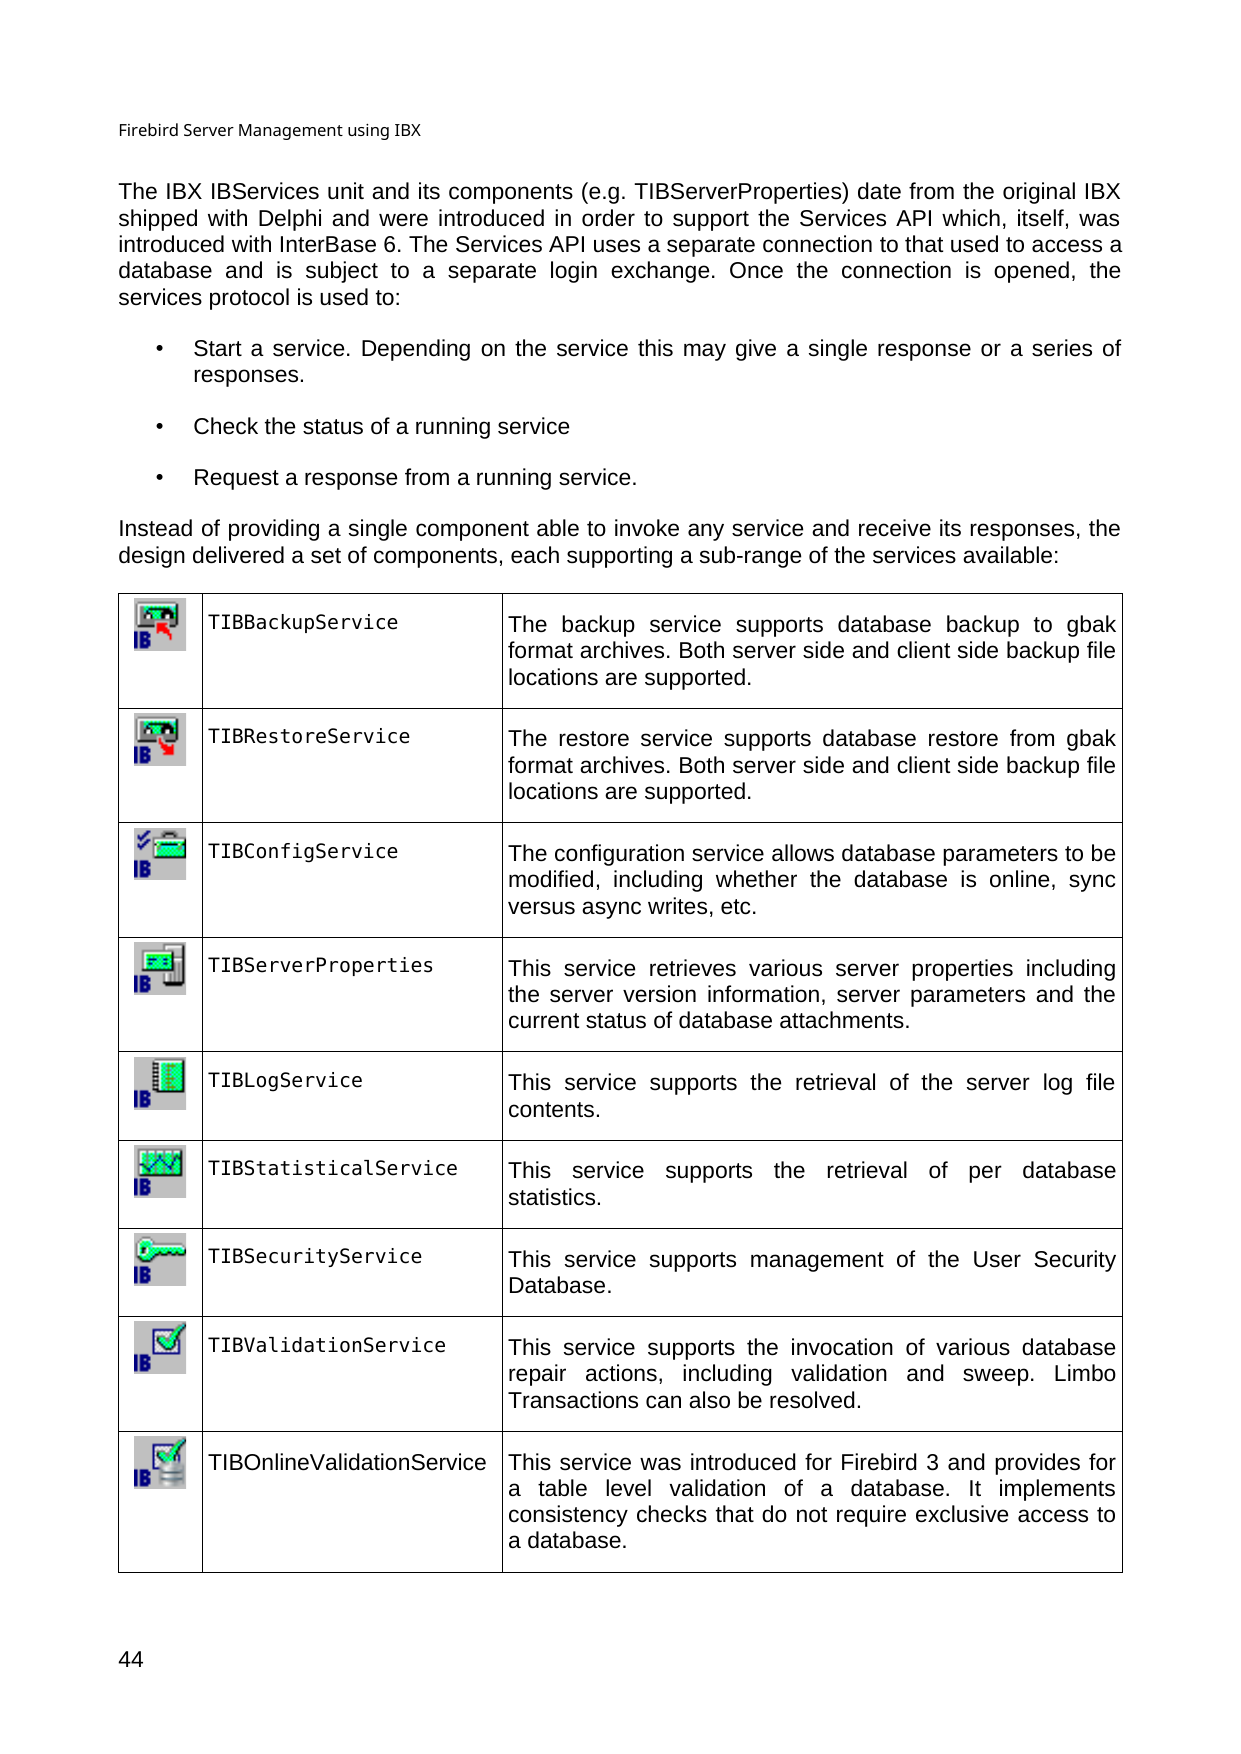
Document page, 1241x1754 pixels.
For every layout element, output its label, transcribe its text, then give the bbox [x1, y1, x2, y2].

table_cell [119, 1198, 202, 1228]
table_cell [119, 938, 202, 994]
table_cell [119, 1317, 202, 1431]
picture [134, 1436, 187, 1489]
table_cell TIBRestoreService [203, 709, 502, 822]
picture [134, 598, 187, 651]
table_cell [119, 709, 202, 713]
table_cell TIBServerProperties [203, 938, 502, 1051]
table_header [119, 594, 202, 708]
table_cell The configuration service allows database parameters to be modified, including whether the database is online, sync versus async writes, etc. [503, 823, 1122, 937]
table_cell [119, 1052, 202, 1139]
text Instead of providing a single component able to invoke any service and receive its responses, the design delivered a set of components, each supporting a sub-range of the services available: [118, 515, 1122, 568]
table_cell TIBLogService [203, 1052, 502, 1139]
table_cell This service supports the retrieval of per database statistics. [503, 1141, 1122, 1228]
table_cell [119, 1432, 202, 1488]
picture [134, 1057, 187, 1110]
picture [134, 713, 187, 766]
picture [134, 942, 187, 995]
list Start a service. Depending on the service this may give a single response or a series of responses. [156, 335, 1122, 388]
picture [134, 828, 187, 880]
table_cell This service was introduced for Firebird 3 and provides for a table level validation of a database. It implements consistency checks that do not require exclusive access to a database. [503, 1432, 1122, 1572]
table_cell [119, 823, 202, 937]
table_header The backup service supports database backup to gbak format archives. Both server side and client side backup file locations are supported. [503, 594, 1122, 708]
table_cell [119, 714, 202, 822]
list Check the status of a running service [156, 413, 1122, 439]
table_cell [119, 1141, 202, 1197]
table_cell The restore service supports database restore from gbak format archives. Both server side and client side backup file locations are supported. [503, 709, 1122, 822]
table_header TIBBackupService [203, 594, 502, 708]
list Request a response from a running service. [156, 464, 1122, 490]
table_cell [119, 1229, 202, 1316]
table_cell TIBStatisticalService [203, 1141, 502, 1228]
table_cell [119, 1489, 202, 1572]
table_cell TIBOnlineValidationService [203, 1432, 502, 1572]
text The IBX IBServices unit and its components (e.g. TIBServerProperties) date from the original IBX shipped with Delphi and were introduced in order to support the Services API which, itself, was introduced with InterBase 6. The Services API uses a separate connection to that used to access a database and is subject to a separate login exchange. Once the connection is opened, the services protocol is used to: [118, 178, 1122, 310]
table_cell TIBValidationService [203, 1317, 502, 1431]
table_cell This service retrieves various server properties including the server version information, server parameters and the current status of database attachments. [503, 938, 1122, 1051]
table_cell This service supports the retrieval of the server log file contents. [503, 1052, 1122, 1139]
table_cell TIBConfigService [203, 823, 502, 937]
picture [134, 1321, 187, 1374]
table_cell This service supports the invocation of various database repair actions, including validation and sweep. Limbo Transactions can also be resolved. [503, 1317, 1122, 1431]
table_cell This service supports management of the User Security Database. [503, 1229, 1122, 1316]
picture [134, 1145, 187, 1198]
table_cell TIBSecurityService [203, 1229, 502, 1316]
table_cell [119, 995, 202, 1051]
picture [134, 1233, 187, 1286]
